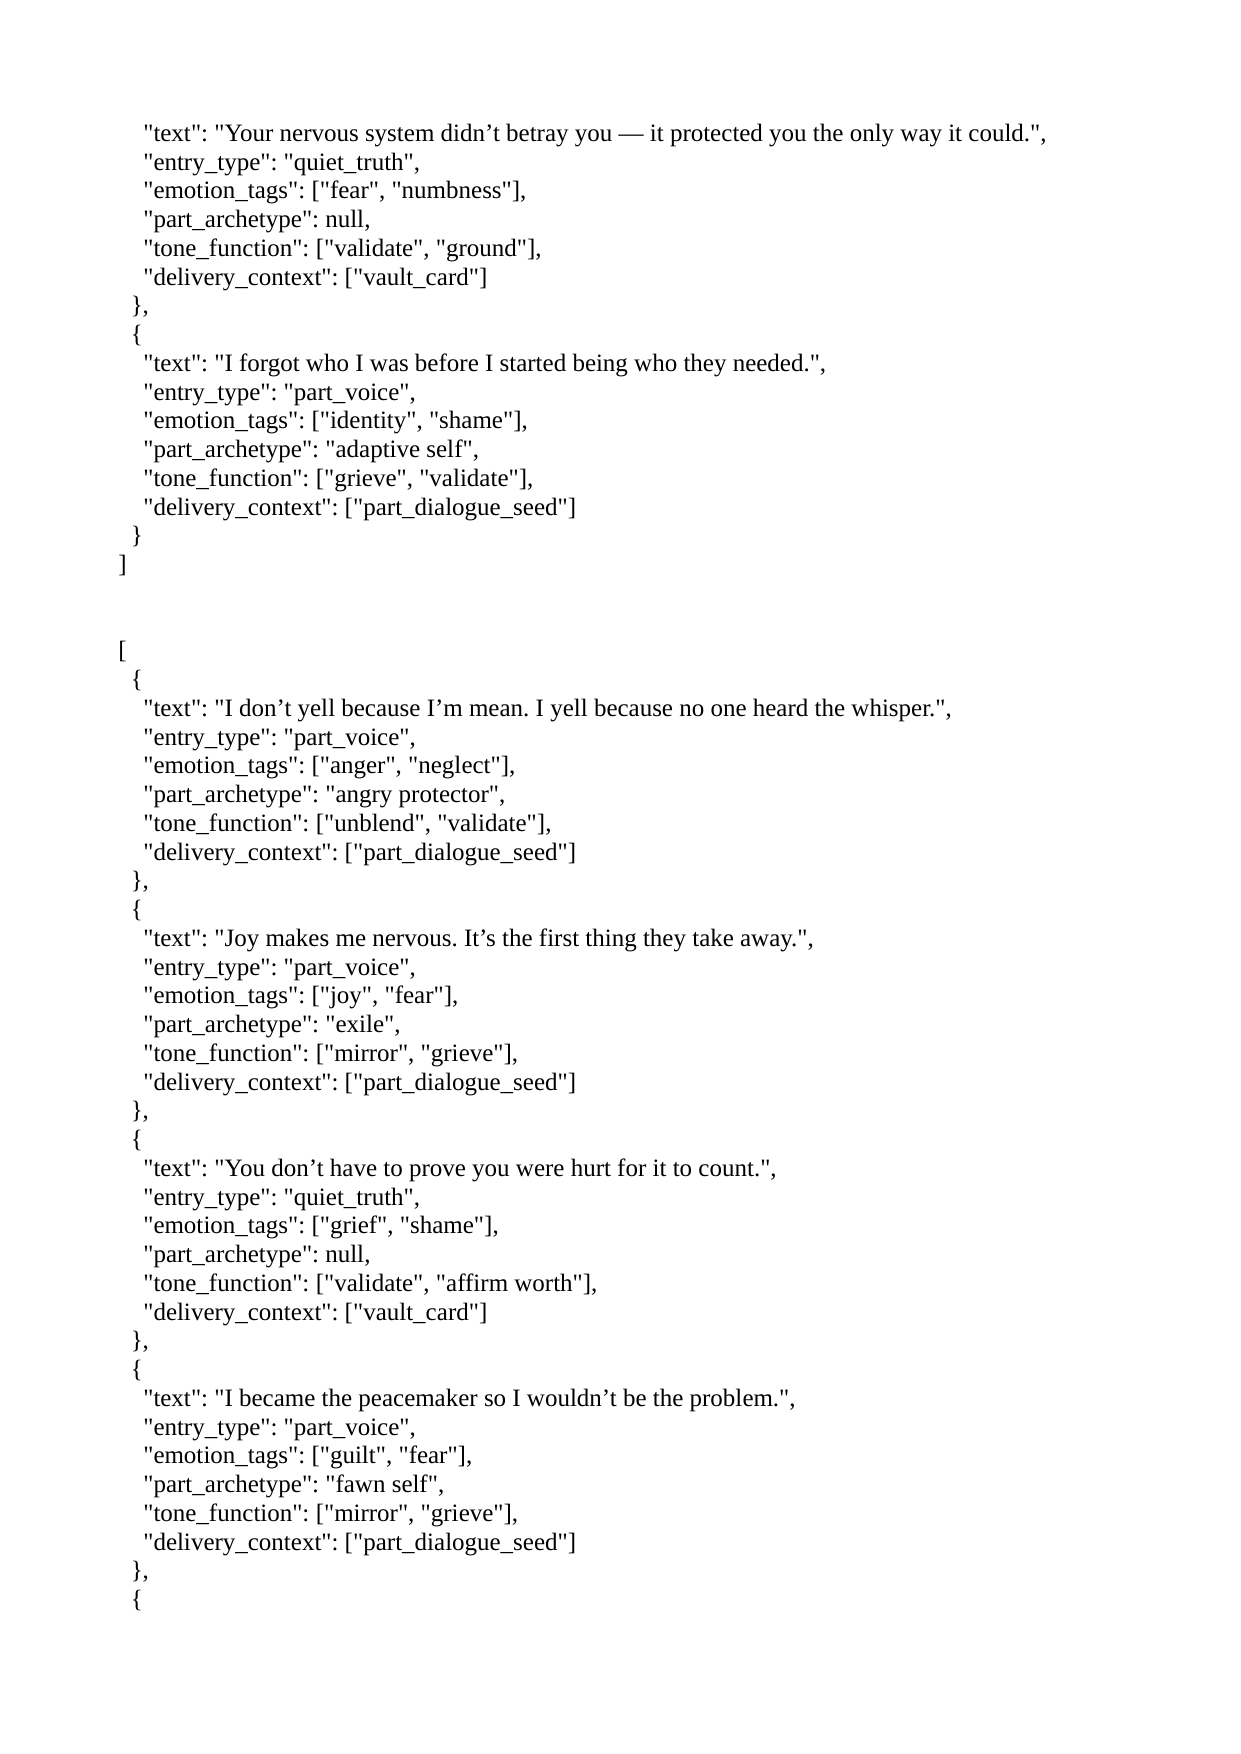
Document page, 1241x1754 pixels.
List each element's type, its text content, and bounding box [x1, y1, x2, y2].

text "text": "I forgot who I was before I started being who they needed.", [118, 348, 1122, 377]
text "emotion_tags": ["fear", "numbness"], [118, 176, 1122, 204]
text "part_archetype": null, [118, 1239, 1122, 1268]
text "emotion_tags": ["joy", "fear"], [118, 981, 1122, 1009]
text "entry_type": "quiet_truth", [118, 147, 1122, 176]
text "emotion_tags": ["grief", "shame"], [118, 1211, 1122, 1239]
text "entry_type": "part_voice", [118, 377, 1122, 406]
text "delivery_context": ["part_dialogue_seed"] [118, 1527, 1122, 1556]
text "tone_function": ["validate", "ground"], [118, 233, 1122, 262]
text "delivery_context": ["vault_card"] [118, 262, 1122, 291]
text }, [118, 1096, 1122, 1124]
text "part_archetype": "fawn self", [118, 1469, 1122, 1498]
text { [118, 1354, 1122, 1383]
text "entry_type": "part_voice", [118, 1412, 1122, 1441]
text { [118, 319, 1122, 348]
text "part_archetype": "exile", [118, 1009, 1122, 1038]
text "emotion_tags": ["anger", "neglect"], [118, 751, 1122, 779]
text "text": "I became the peacemaker so I wouldn’t be the problem.", [118, 1383, 1122, 1412]
text "entry_type": "part_voice", [118, 952, 1122, 981]
text "text": "Joy makes me nervous. It’s the first thing they take away.", [118, 923, 1122, 952]
text { [118, 1584, 1122, 1613]
text }, [118, 866, 1122, 894]
text "entry_type": "quiet_truth", [118, 1182, 1122, 1211]
text "delivery_context": ["part_dialogue_seed"] [118, 1067, 1122, 1096]
text "text": "Your nervous system didn’t betray you — it protected you the only way it could.", [118, 118, 1122, 147]
text }, [118, 1556, 1122, 1584]
text "emotion_tags": ["guilt", "fear"], [118, 1441, 1122, 1469]
text "part_archetype": "angry protector", [118, 779, 1122, 808]
text "part_archetype": "adaptive self", [118, 434, 1122, 463]
text "text": "You don’t have to prove you were hurt for it to count.", [118, 1153, 1122, 1182]
text "delivery_context": ["part_dialogue_seed"] [118, 837, 1122, 866]
text ] [ [118, 549, 1122, 664]
text }, [118, 1326, 1122, 1354]
text "delivery_context": ["vault_card"] [118, 1297, 1122, 1326]
text "delivery_context": ["part_dialogue_seed"] [118, 492, 1122, 521]
text "tone_function": ["mirror", "grieve"], [118, 1038, 1122, 1067]
text }, [118, 291, 1122, 319]
text "emotion_tags": ["identity", "shame"], [118, 406, 1122, 434]
text "part_archetype": null, [118, 204, 1122, 233]
text "entry_type": "part_voice", [118, 722, 1122, 751]
text "tone_function": ["validate", "affirm worth"], [118, 1268, 1122, 1297]
text { [118, 664, 1122, 693]
text { [118, 894, 1122, 923]
text "tone_function": ["mirror", "grieve"], [118, 1498, 1122, 1527]
text "text": "I don’t yell because I’m mean. I yell because no one heard the whisper.", [118, 693, 1122, 722]
text } [118, 521, 1122, 549]
text "tone_function": ["grieve", "validate"], [118, 463, 1122, 492]
text "tone_function": ["unblend", "validate"], [118, 808, 1122, 837]
text { [118, 1124, 1122, 1153]
